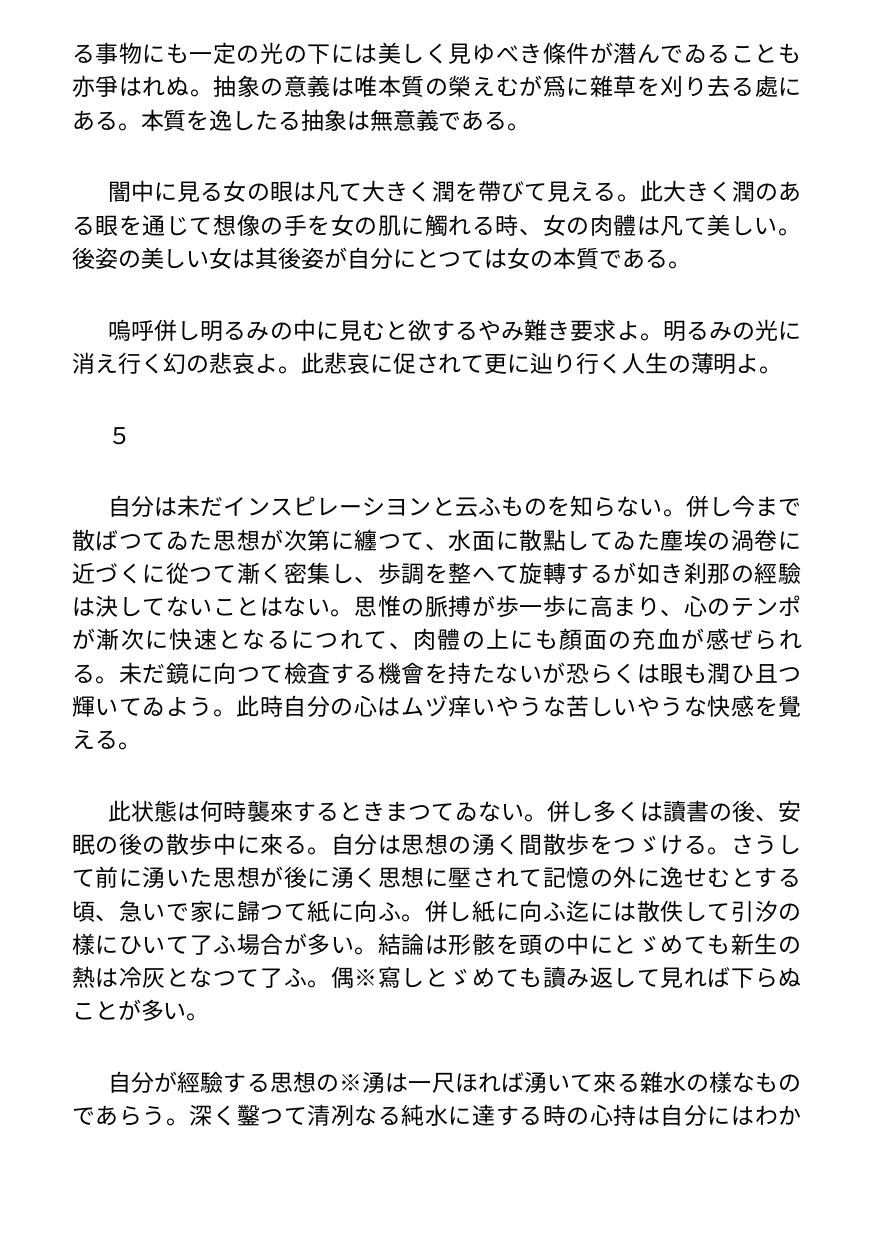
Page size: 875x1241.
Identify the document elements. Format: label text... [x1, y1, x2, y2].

text 自分が經驗する思想の※湧は一尺ほれば湧いて來る雜水の樣なものであらう。深く鑿つて清冽なる純水に達する時の心持は自分にはわか [72, 1065, 802, 1131]
text 嗚呼併し明るみの中に見むと欲するやみ難き要求よ。明るみの光に消え行く幻の悲哀よ。此悲哀に促されて更に辿り行く人生の薄明よ。 [72, 312, 802, 379]
text 闇中に見る女の眼は凡て大きく潤を帶びて見える。此大きく潤のある眼を通じて想像の手を女の肌に觸れる時、女の肉體は凡て美しい。後姿の美しい女は其後姿が自分にとつては女の本質である。 [72, 174, 802, 274]
text 此状態は何時襲來するときまつてゐない。併し多くは讀書の後、安眠の後の散歩中に來る。自分は思想の湧く間散歩をつゞける。さうして前に湧いた思想が後に湧く思想に壓されて記憶の外に逸せむとする頃、急いで家に歸つて紙に向ふ。併し紙に向ふ迄には散佚して引汐の樣にひいて了ふ場合が多い。結論は形骸を頭の中にとゞめても新生の熱は冷灰となつて了ふ。偶※寫しとゞめても讀み返して見れば下らぬことが多い。 [72, 794, 802, 1026]
text ５ [72, 417, 802, 451]
text る事物にも一定の光の下には美しく見ゆべき條件が潛んでゐることも亦爭はれぬ。抽象の意義は唯本質の榮えむが爲に雜草を刈り去る處にある。本質を逸したる抽象は無意義である。 [72, 36, 802, 136]
text 自分は未だインスピレーシヨンと云ふものを知らない。併し今まで散ばつてゐた思想が次第に纏つて、水面に散點してゐた塵埃の渦卷に近づくに從つて漸く密集し、歩調を整へて旋轉するが如き刹那の經驗は決してないことはない。思惟の脈搏が歩一歩に高まり、心のテンポが漸次に快速となるにつれて、肉體の上にも顏面の充血が感ぜられる。未だ鏡に向つて檢査する機會を持たないが恐らくは眼も潤ひ且つ輝いてゐよう。此時自分の心はムヅ痒いやうな苦しいやうな快感を覺える。 [72, 489, 802, 755]
